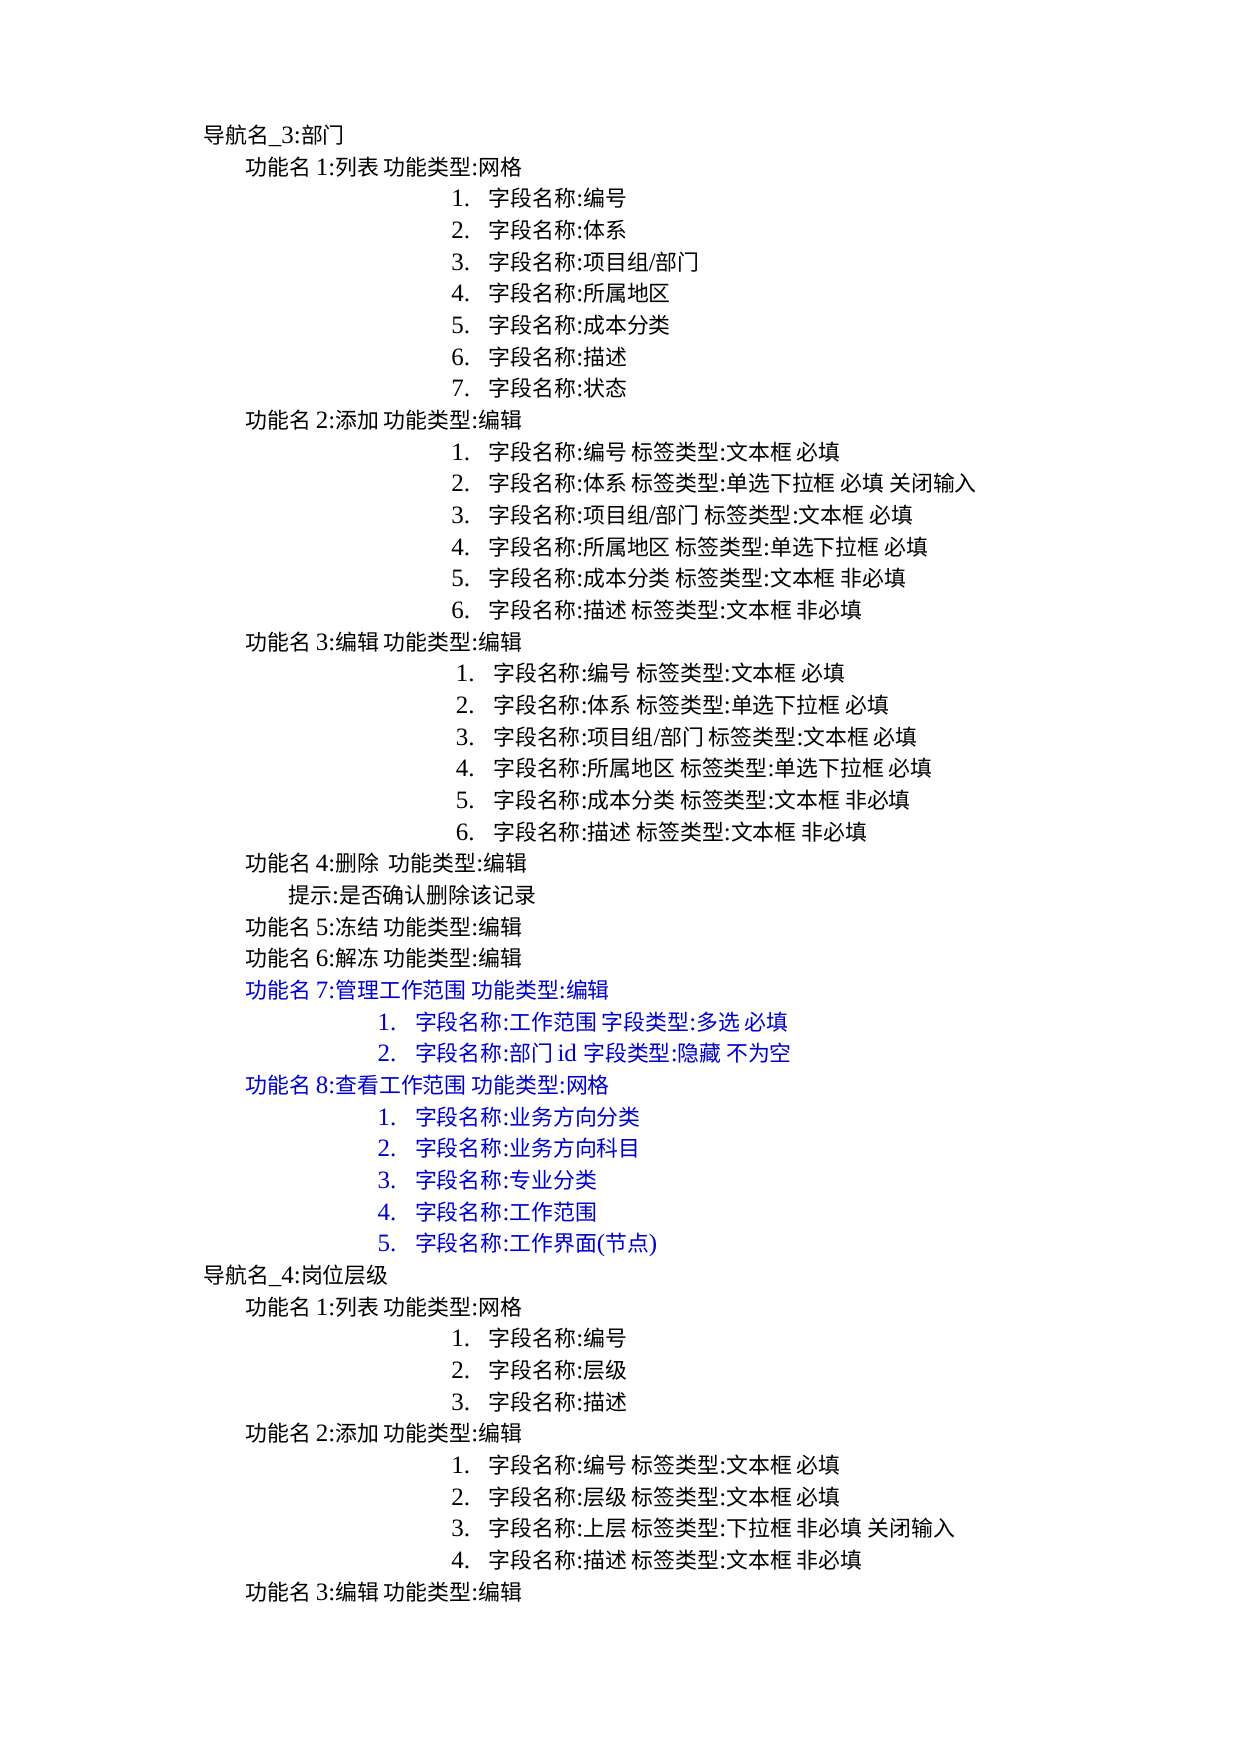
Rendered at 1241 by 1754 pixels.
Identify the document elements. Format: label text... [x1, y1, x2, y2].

text 功能名3:编辑 功能类型:编辑 [118, 625, 1122, 656]
list 字段名称:状态 [451, 371, 1122, 403]
list 字段名称:编号 标签类型:文本框 必填 [451, 1448, 1122, 1480]
list 字段名称:编号 标签类型:文本框 必填 [456, 656, 1122, 688]
text 提示:是否确认删除该记录 [118, 878, 1122, 910]
list 字段名称:描述 [451, 1385, 1122, 1416]
text 功能名4:删除 功能类型:编辑 [118, 846, 1122, 878]
list 字段名称:项目组/部门 [451, 245, 1122, 276]
list 字段名称:层级 标签类型:文本框 必填 [451, 1480, 1122, 1511]
list 字段名称:工作界面(节点) [377, 1226, 1122, 1258]
list 字段名称:体系 标签类型:单选下拉框 必填 [456, 688, 1122, 720]
list 字段名称:成本分类 标签类型:文本框 非必填 [451, 561, 1122, 593]
list 字段名称:编号 [451, 181, 1122, 213]
list 字段名称:体系 标签类型:单选下拉框 必填 关闭输入 [451, 466, 1122, 498]
list 字段名称:层级 [451, 1353, 1122, 1385]
text 功能名5:冻结 功能类型:编辑 [118, 910, 1122, 941]
list 字段名称:描述 标签类型:文本框 非必填 [451, 593, 1122, 625]
list 字段名称:上层 标签类型:下拉框 非必填 关闭输入 [451, 1511, 1122, 1543]
list 字段名称:专业分类 [377, 1163, 1122, 1195]
list 字段名称:编号 [451, 1321, 1122, 1353]
text 功能名3:编辑 功能类型:编辑 [118, 1575, 1122, 1606]
list 字段名称:部门id 字段类型:隐藏 不为空 [377, 1036, 1122, 1068]
list 字段名称:业务方向科目 [377, 1131, 1122, 1163]
list 字段名称:项目组/部门 标签类型:文本框 必填 [456, 720, 1122, 751]
text 导航名_3:部门 [118, 118, 1122, 150]
list 字段名称:成本分类 [451, 308, 1122, 340]
list 字段名称:所属地区 [451, 276, 1122, 308]
list 字段名称:所属地区 标签类型:单选下拉框 必填 [456, 751, 1122, 783]
list 字段名称:描述 标签类型:文本框 非必填 [451, 1543, 1122, 1575]
list 字段名称:项目组/部门 标签类型:文本框 必填 [451, 498, 1122, 530]
list 字段名称:体系 [451, 213, 1122, 245]
list 字段名称:业务方向分类 [377, 1100, 1122, 1131]
text 功能名1:列表 功能类型:网格 [118, 1290, 1122, 1321]
list 字段名称:工作范围 [377, 1195, 1122, 1226]
text 功能名6:解冻 功能类型:编辑 [118, 941, 1122, 973]
list 字段名称:工作范围 字段类型:多选 必填 [377, 1005, 1122, 1036]
text 功能名7:管理工作范围 功能类型:编辑 [118, 973, 1122, 1005]
text 功能名8:查看工作范围 功能类型:网格 [118, 1068, 1122, 1100]
list 字段名称:编号 标签类型:文本框 必填 [451, 435, 1122, 466]
list 字段名称:所属地区 标签类型:单选下拉框 必填 [451, 530, 1122, 561]
text 功能名2:添加 功能类型:编辑 [118, 1416, 1122, 1448]
list 字段名称:描述 [451, 340, 1122, 371]
list 字段名称:成本分类 标签类型:文本框 非必填 [456, 783, 1122, 815]
text 导航名_4:岗位层级 [118, 1258, 1122, 1290]
text 功能名1:列表 功能类型:网格 [118, 150, 1122, 181]
text 功能名2:添加 功能类型:编辑 [118, 403, 1122, 435]
list 字段名称:描述 标签类型:文本框 非必填 [456, 815, 1122, 846]
